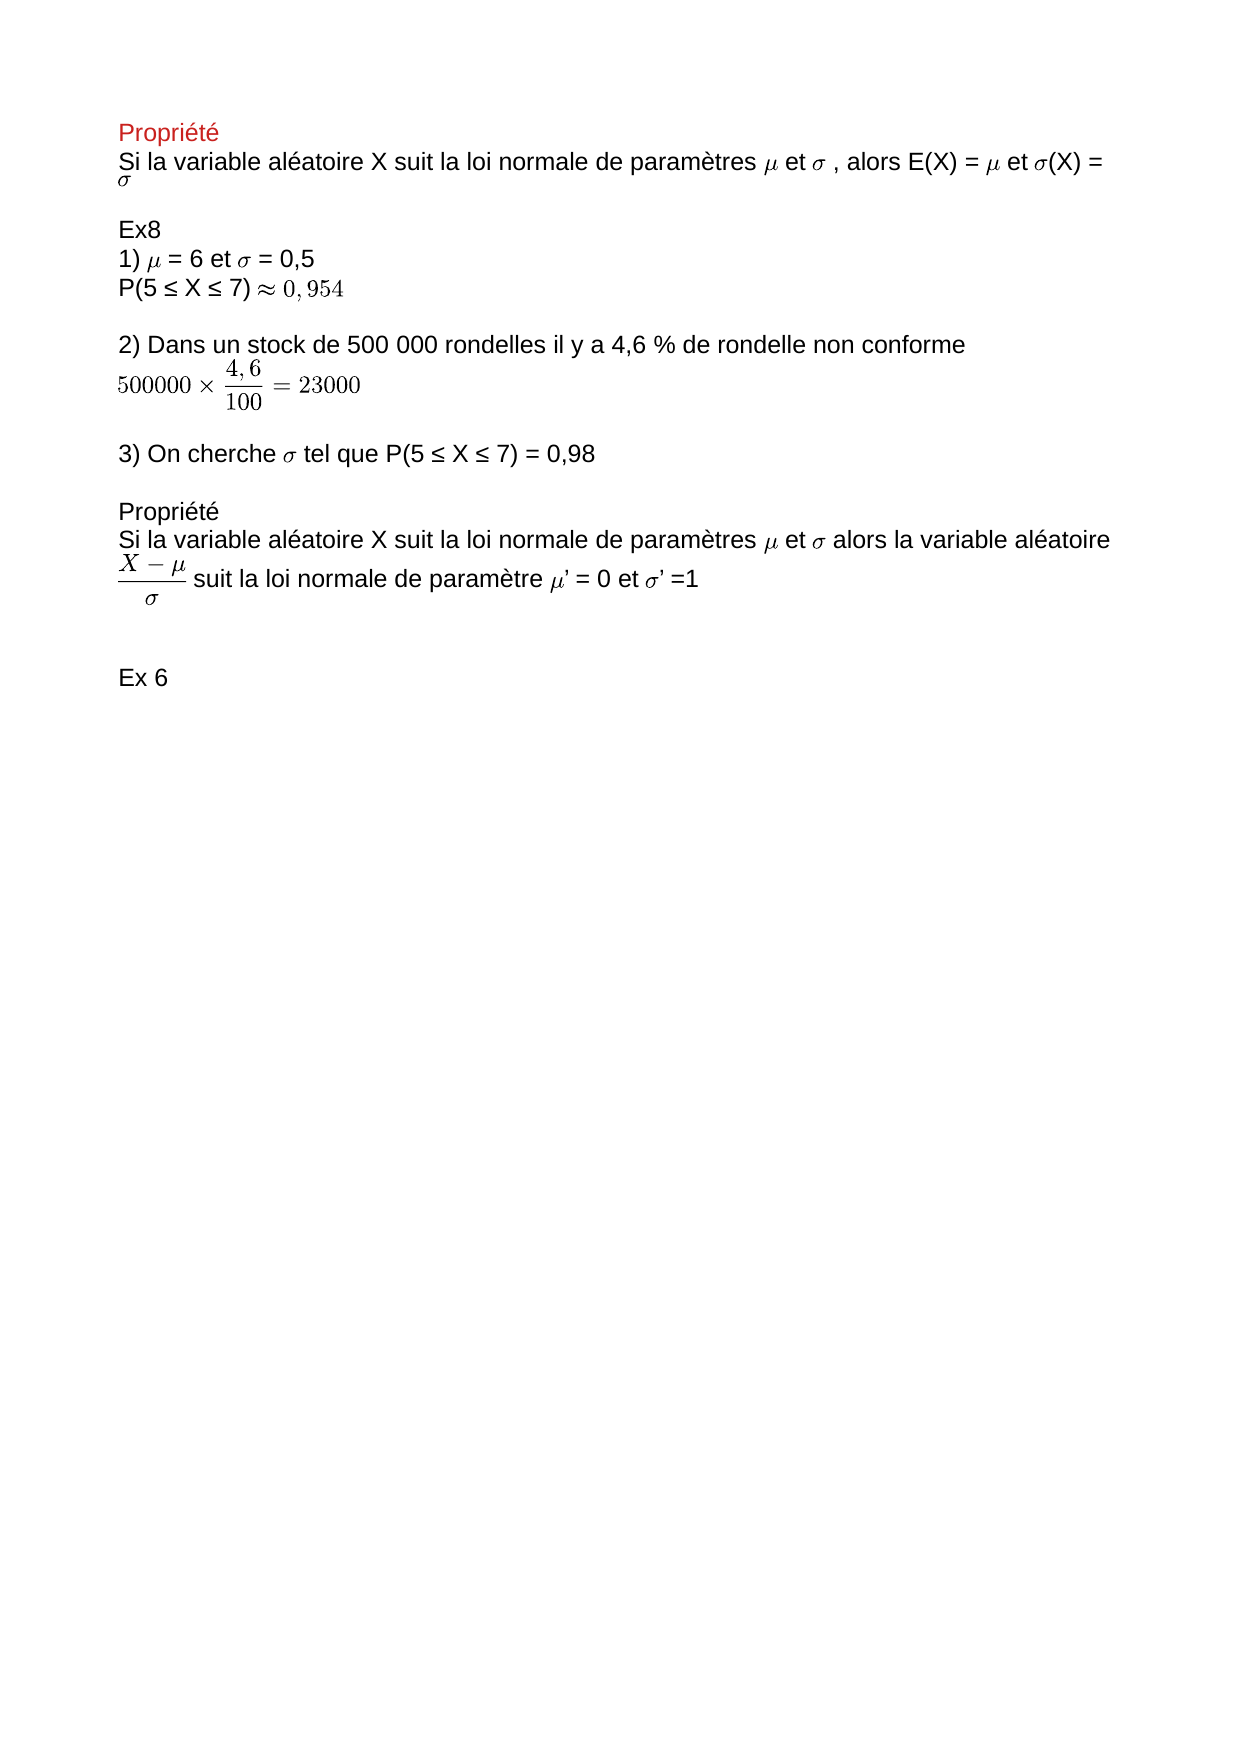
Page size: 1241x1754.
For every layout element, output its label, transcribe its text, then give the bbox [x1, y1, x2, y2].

text Propriété [118, 118, 1122, 147]
text Ex8 [118, 215, 1122, 244]
text Propriété [118, 497, 1122, 525]
text 3) On cherche tel que P(5 ≤ X ≤ 7) = 0,98 [118, 439, 1122, 468]
text P(5 ≤ X ≤ 7) [118, 273, 1122, 302]
text Si la variable aléatoire X suit la loi normale de paramètres et , alors E(X) = et (X) = [118, 147, 1122, 187]
text Ex 6 [118, 663, 1122, 691]
text 2) Dans un stock de 500 000 rondelles il y a 4,6 % de rondelle non conforme [118, 330, 1122, 359]
text 1) = 6 et = 0,5 [118, 244, 1122, 273]
text Si la variable aléatoire X suit la loi normale de paramètres et alors la variable aléatoire suit la loi normale de paramètre ’ = 0 et ’ =1 [118, 525, 1122, 605]
